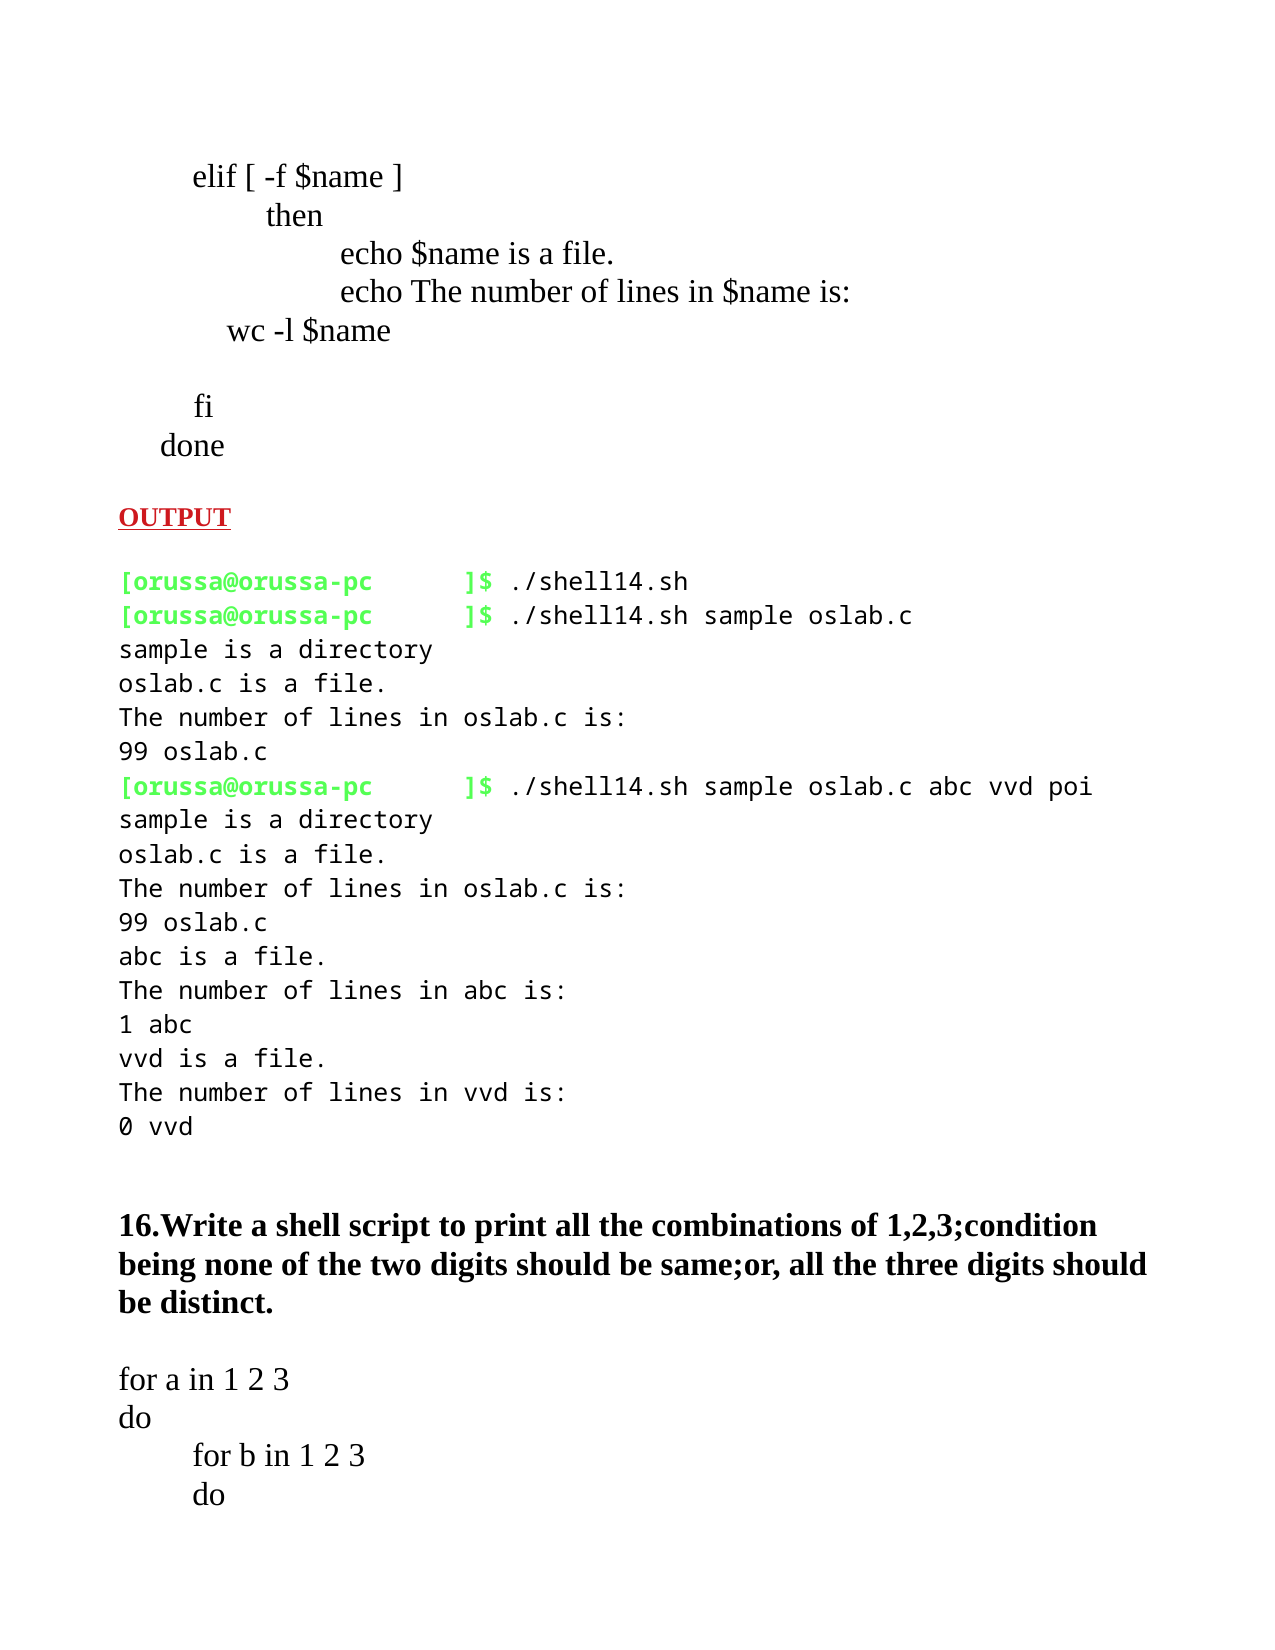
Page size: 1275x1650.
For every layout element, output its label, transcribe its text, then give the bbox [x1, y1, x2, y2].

text 16.Write a shell script to print all the combinations of 1,2,3;condition being none of the two digits should be same;or, all the three digits should be distinct. [118, 1206, 1157, 1321]
text echo The number of lines in $name is: [118, 271, 1157, 310]
text [orussa@orussa-pc Linux]$ ./shell14.sh [orussa@orussa-pc Linux]$ ./shell14.sh sample oslab.c sample is a directory oslab.c is a file. The number of lines in oslab.c is: 99 oslab.c [orussa@orussa-pc Linux]$ ./shell14.sh sample oslab.c abc vvd poi sample is a directory oslab.c is a file. The number of lines in oslab.c is: 99 oslab.c abc is a file. The number of lines in abc is: 1 abc vvd is a file. The number of lines in vvd is: 0 vvd [118, 564, 1157, 1206]
text echo $name is a file. [118, 233, 1157, 271]
text then [118, 195, 1157, 233]
text do [118, 1397, 1157, 1436]
text done [118, 425, 1157, 463]
text OUTPUT [118, 501, 1157, 533]
text wc -l $name [118, 310, 1157, 348]
text fi [118, 386, 1157, 425]
text do [118, 1474, 1157, 1512]
text elif [ -f $name ] [118, 156, 1157, 195]
text for b in 1 2 3 [118, 1436, 1157, 1474]
text for a in 1 2 3 [118, 1359, 1157, 1397]
